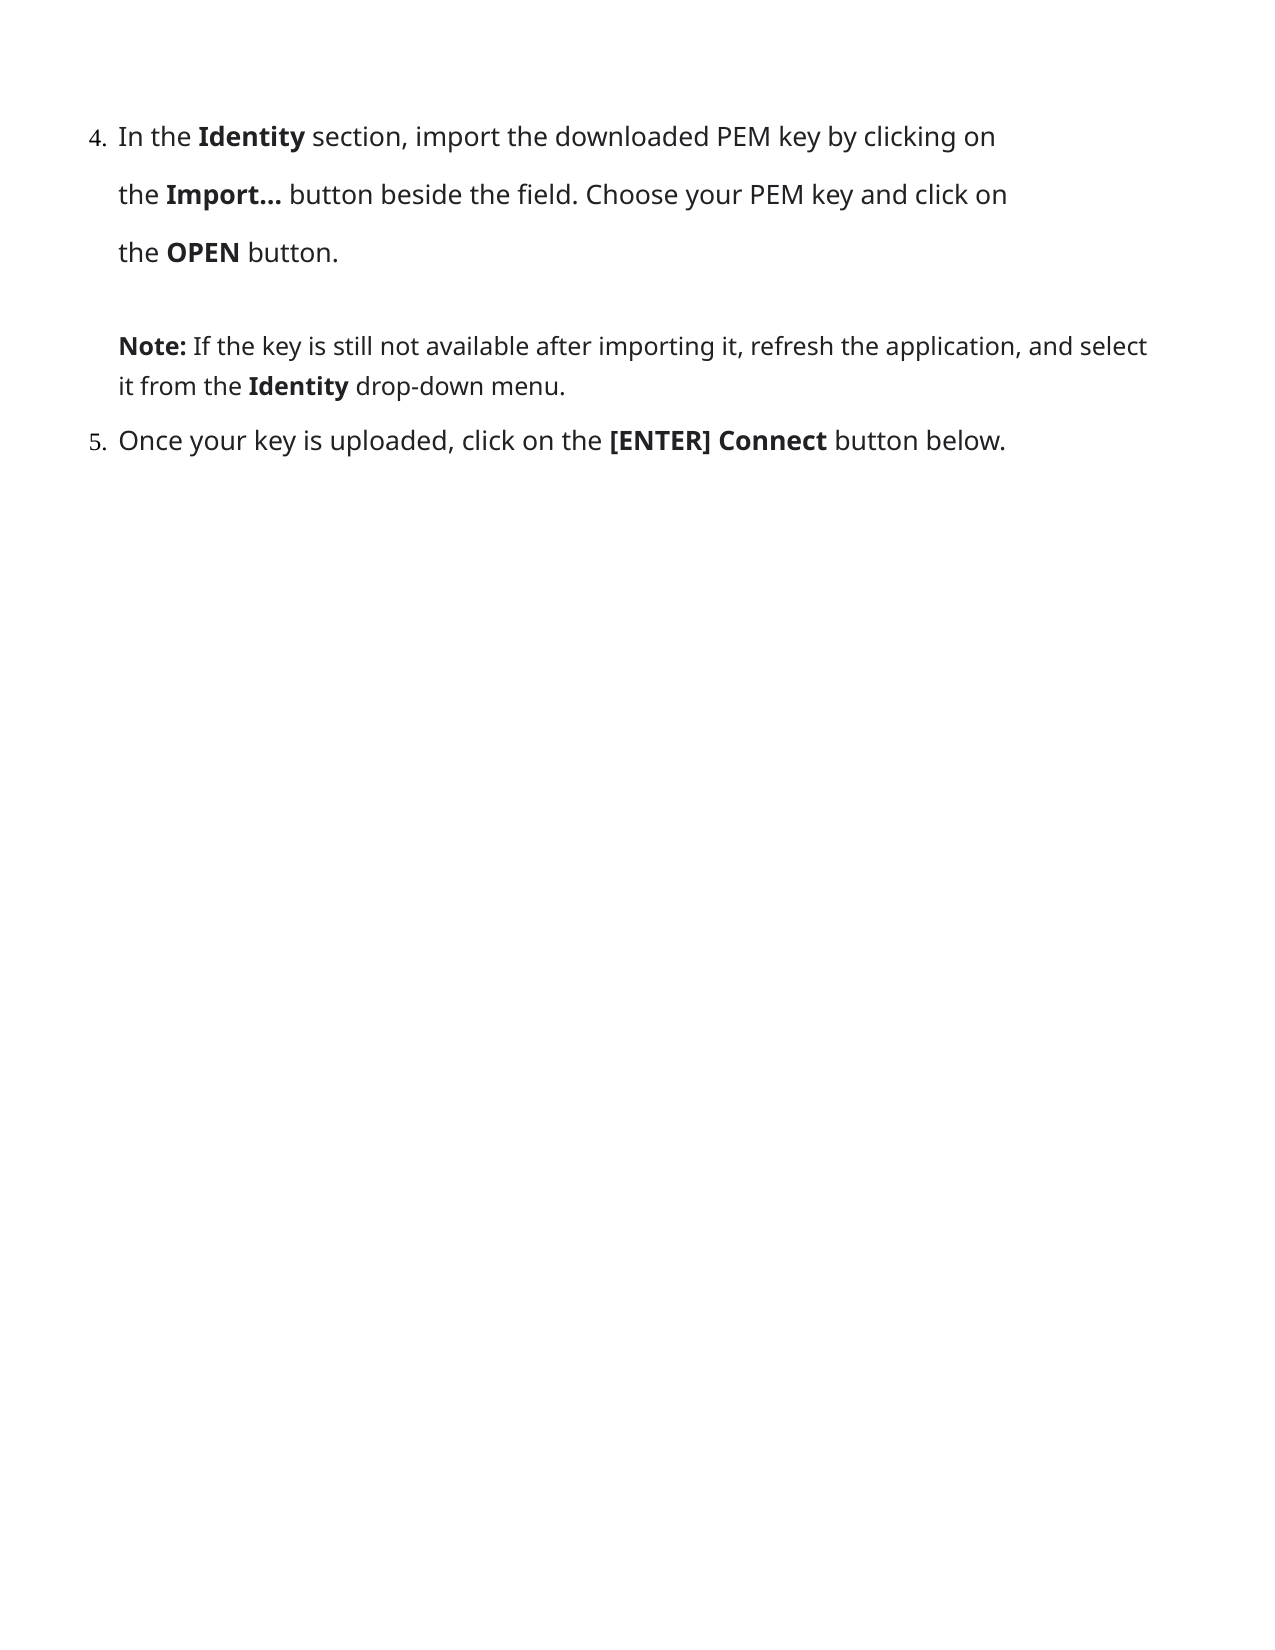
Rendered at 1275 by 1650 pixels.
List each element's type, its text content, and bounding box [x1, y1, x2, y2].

list In the Identity section, import the downloaded PEM key by clicking on the Import… button beside the field. Choose your PEM key and click on the OPEN button. [118, 118, 1157, 270]
text Note: If the key is still not available after importing it, refresh the application, and select it from the Identity drop-down menu. [118, 329, 1157, 402]
list Once your key is uploaded, click on the [ENTER] Connect button below. [118, 422, 1157, 458]
